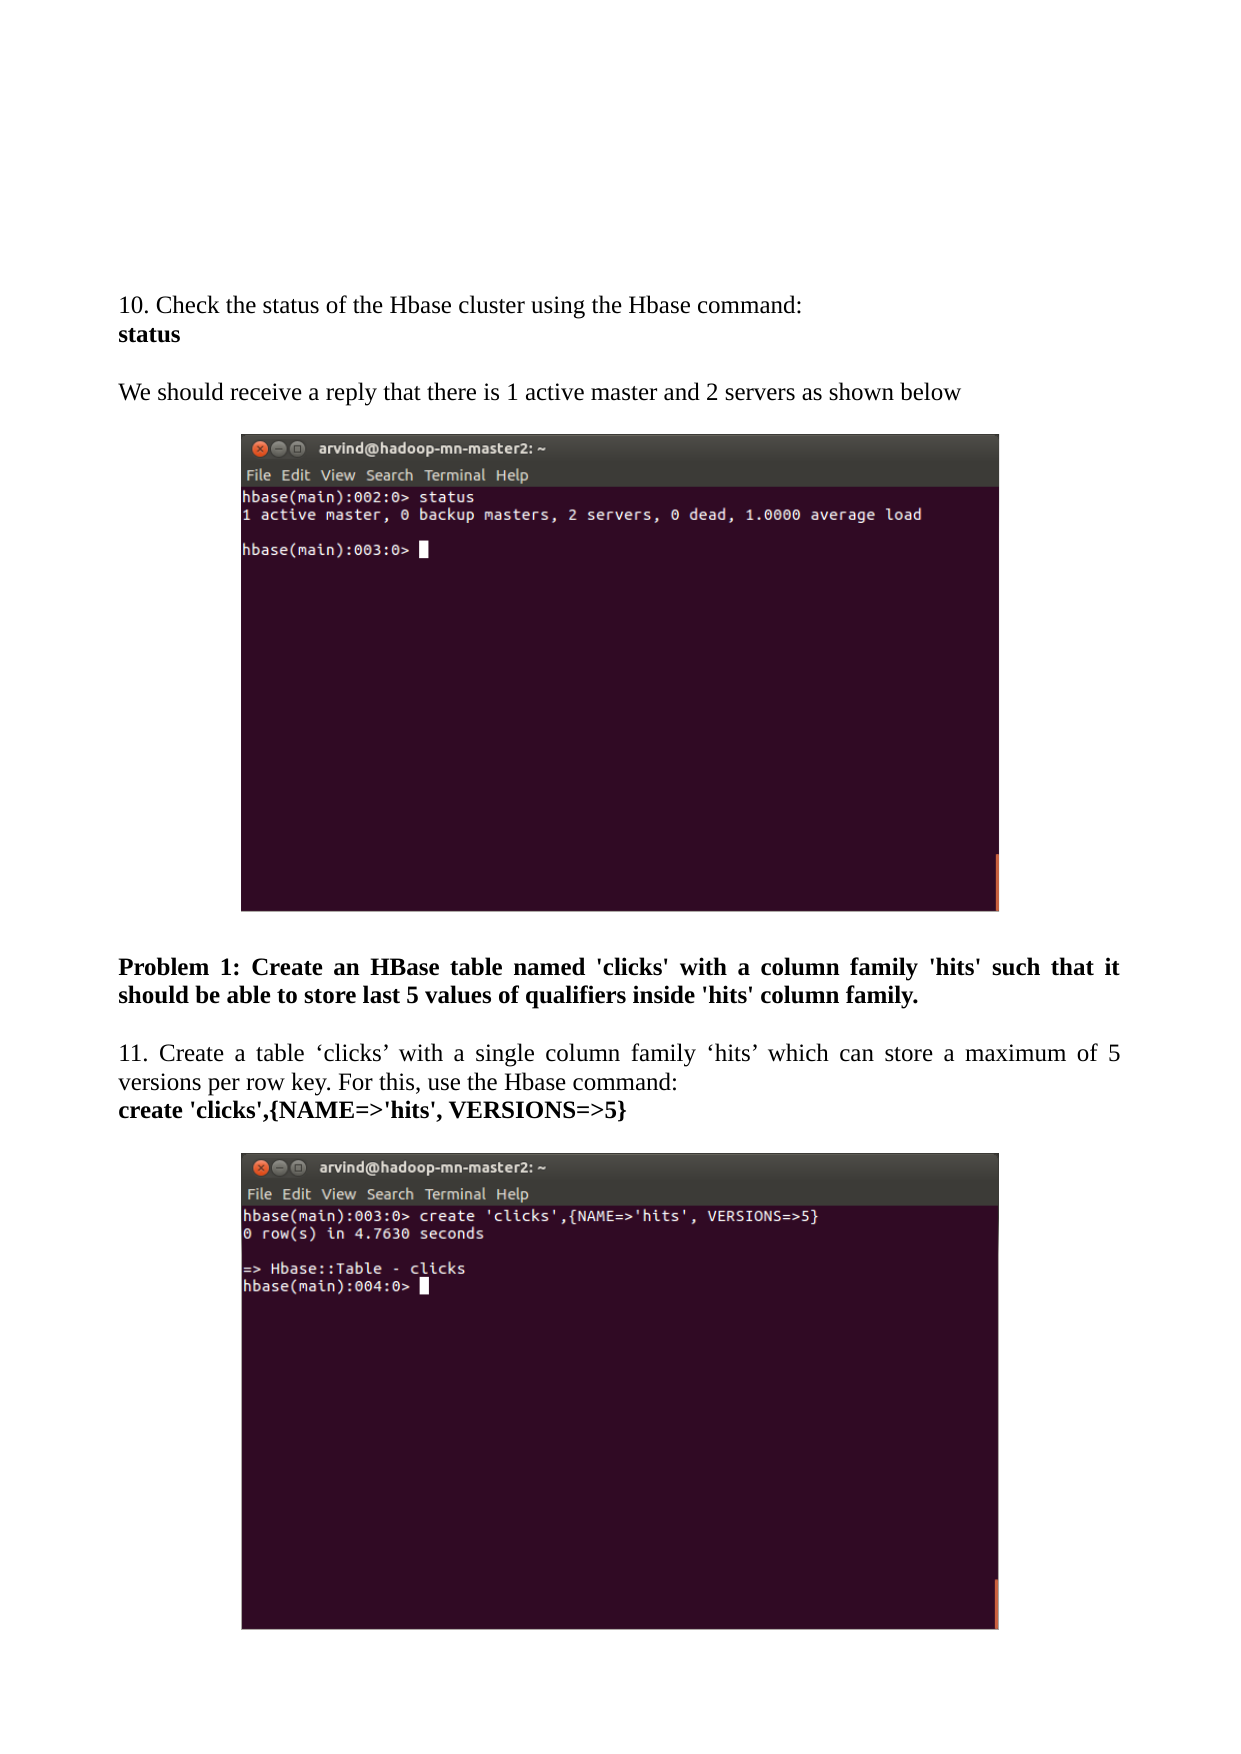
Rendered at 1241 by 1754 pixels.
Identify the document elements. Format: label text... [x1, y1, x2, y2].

text We should receive a reply that there is 1 active master and 2 servers as shown below [118, 377, 1122, 406]
text status [118, 319, 1122, 348]
text 10. Check the status of the Hbase cluster using the Hbase command: [118, 291, 1122, 319]
text 11. Create a table ‘clicks’ with a single column family ‘hits’ which can store a maximum of 5 versions per row key. For this, use the Hbase command: [118, 1038, 1122, 1096]
text create 'clicks',{NAME=>'hits', VERSIONS=>5} [118, 1096, 1122, 1124]
text Problem 1: Create an HBase table named 'clicks' with a column family 'hits' such that it should be able to store last 5 values of qualifiers inside 'hits' column family. [118, 952, 1122, 1009]
